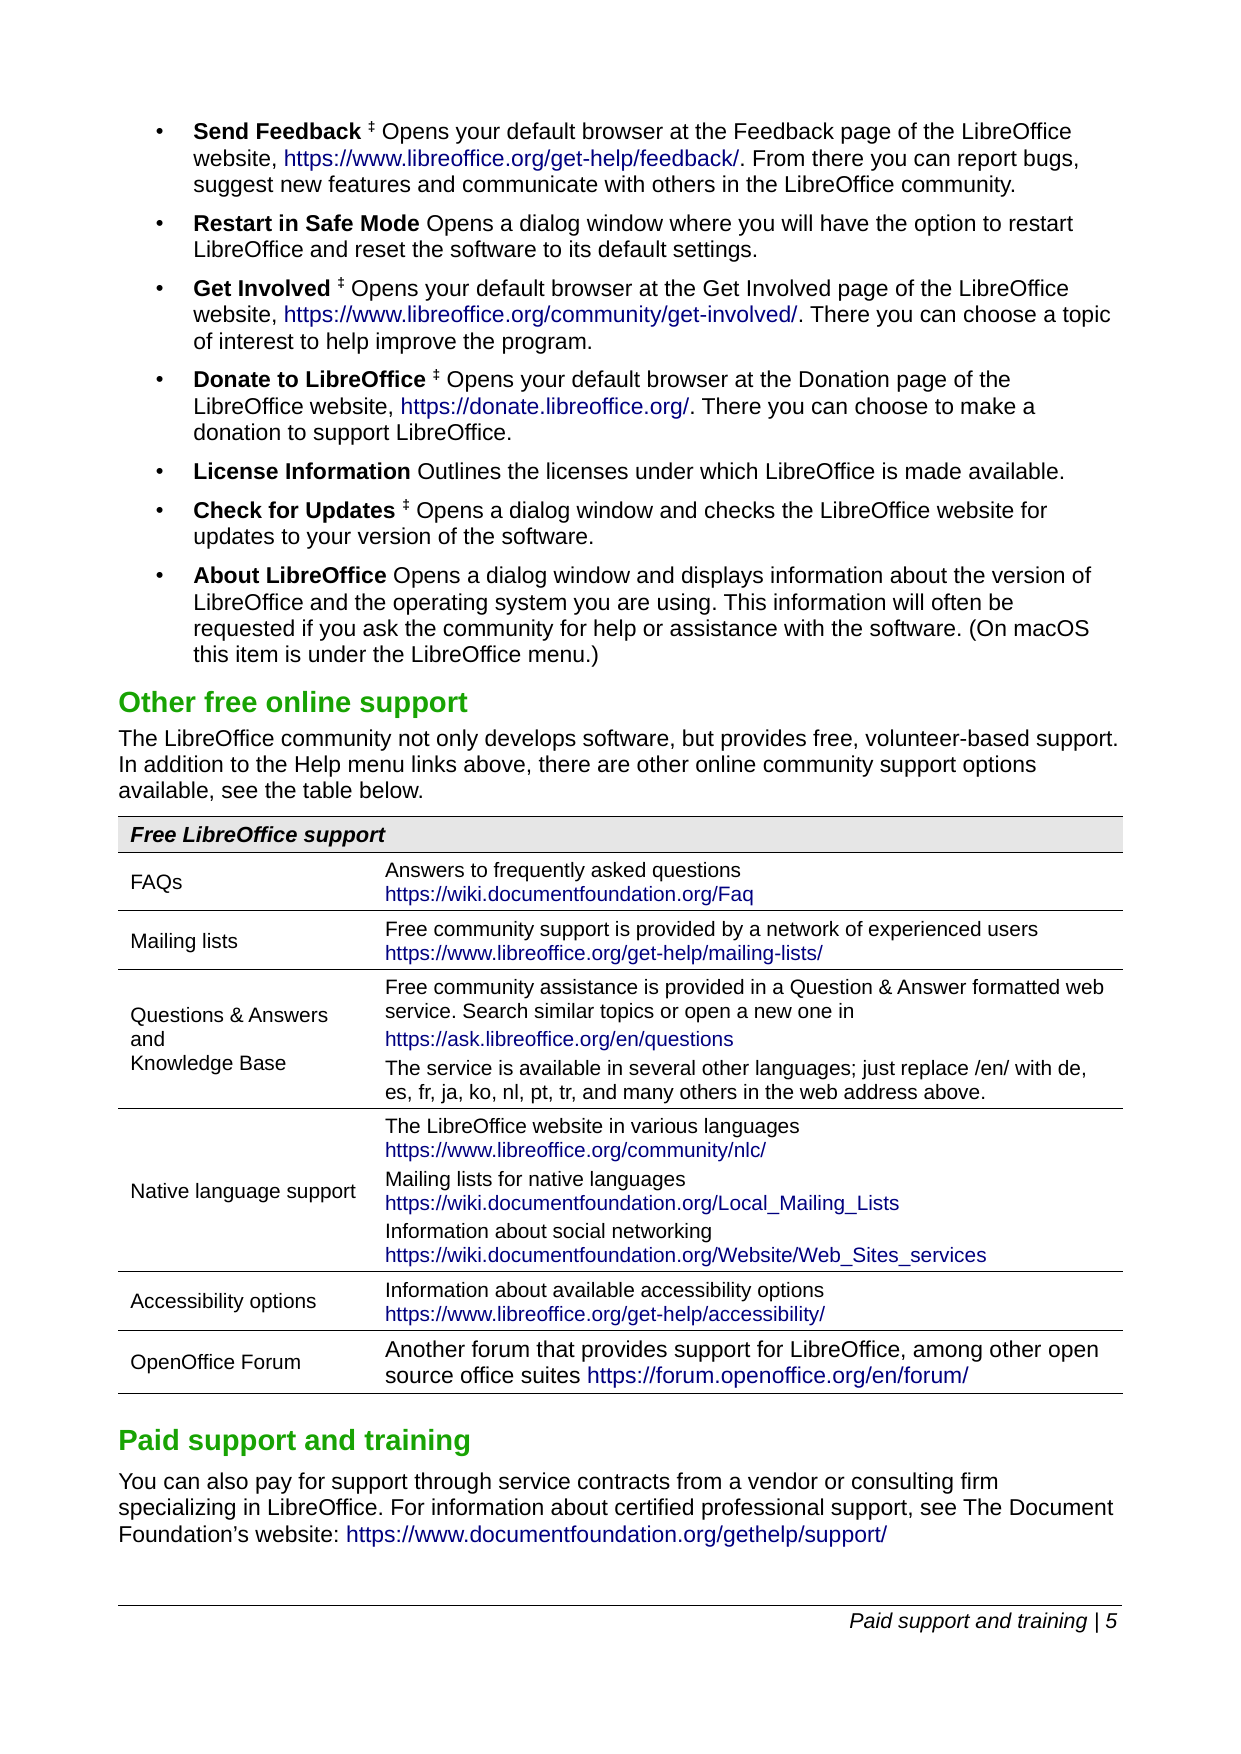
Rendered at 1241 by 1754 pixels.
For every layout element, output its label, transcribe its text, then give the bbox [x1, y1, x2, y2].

subtitle Paid support and training [118, 1423, 1122, 1456]
table_cell Free community support is provided by a network of experienced users https://www.libreoffice.org/get-help/mailing-lists/ [373, 911, 1123, 969]
table_cell The LibreOffice website in various languages https://www.libreoffice.org/community/nlc/ Mailing lists for native languages https://wiki.documentfoundation.org/Local_Mailing_Lists Information about social networking https://wiki.documentfoundation.org/Website/Web_Sites_services [373, 1109, 1123, 1271]
table_cell Accessibility options [118, 1272, 373, 1330]
list Get Involved ‡ Opens your default browser at the Get Involved page of the LibreOffice website, https://www.libreoffice.org/community/get-involved/. There you can choose a topic of interest to help improve the program. [156, 275, 1122, 354]
table_cell FAQs [118, 853, 373, 910]
text You can also pay for support through service contracts from a vendor or consulting firm specializing in LibreOffice. For information about certified professional support, see The Document Foundation’s website: https://www.documentfoundation.org/gethelp/support/ [118, 1468, 1122, 1547]
list License Information Outlines the licenses under which LibreOffice is made available. [156, 458, 1122, 484]
text The LibreOffice community not only develops software, but provides free, volunteer-based support. In addition to the Help menu links above, there are other online community support options available, see the table below. [118, 725, 1122, 804]
list Check for Updates ‡ Opens a dialog window and checks the LibreOffice website for updates to your version of the software. [156, 497, 1122, 549]
list Donate to LibreOffice ‡ Opens your default browser at the Donation page of the LibreOffice website, https://donate.libreoffice.org/. There you can choose to make a donation to support LibreOffice. [156, 366, 1122, 446]
table_cell Another forum that provides support for LibreOffice, among other open source office suites https://forum.openoffice.org/en/forum/ [373, 1331, 1123, 1393]
list About LibreOffice Opens a dialog window and displays information about the version of LibreOffice and the operating system you are using. This information will often be requested if you ask the community for help or assistance with the software. (On macOS this item is under the LibreOffice menu.) [156, 562, 1122, 667]
list Send Feedback ‡ Opens your default browser at the Feedback page of the LibreOffice website, https://www.libreoffice.org/get-help/feedback/. From there you can report bugs, suggest new features and communicate with others in the LibreOffice community. [156, 118, 1122, 197]
table_cell Mailing lists [118, 911, 373, 969]
subtitle Other free online support [118, 685, 1122, 719]
table_cell Answers to frequently asked questions https://wiki.documentfoundation.org/Faq [373, 853, 1123, 910]
table_cell Questions & Answers and Knowledge Base [118, 970, 373, 1108]
table_cell Information about available accessibility options https://www.libreoffice.org/get-help/accessibility/ [373, 1272, 1123, 1330]
table_header Free LibreOffice support [118, 817, 1123, 852]
list Restart in Safe Mode Opens a dialog window where you will have the option to restart LibreOffice and reset the software to its default settings. [156, 210, 1122, 262]
table_cell Free community assistance is provided in a Question & Answer formatted web service. Search similar topics or open a new one in https://ask.libreoffice.org/en/questions The service is available in several other languages; just replace /en/ with de, es, fr, ja, ko, nl, pt, tr, and many others in the web address above. [373, 970, 1123, 1108]
table_cell Native language support [118, 1109, 373, 1271]
table_cell OpenOffice Forum [118, 1331, 373, 1393]
